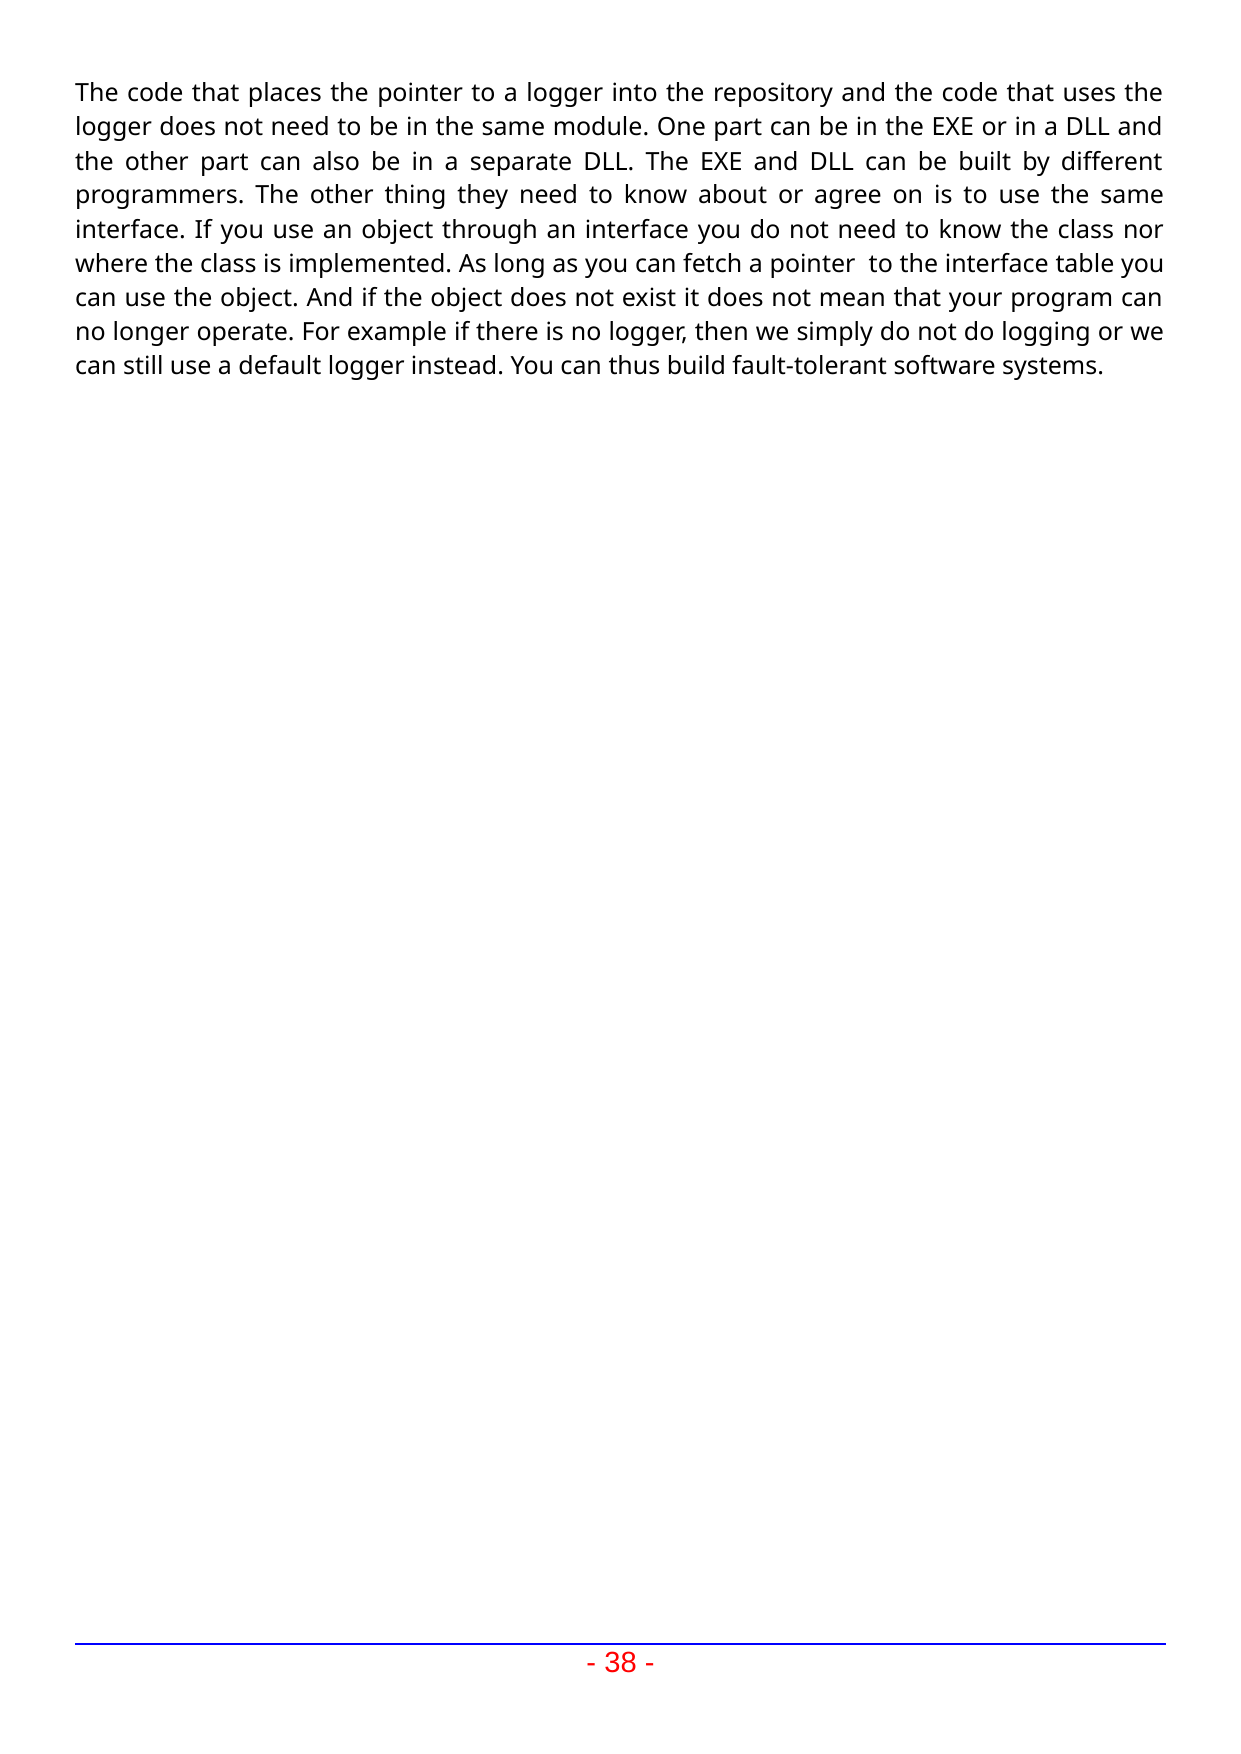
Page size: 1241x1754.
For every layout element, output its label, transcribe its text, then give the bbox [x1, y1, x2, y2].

text The code that places the pointer to a logger into the repository and the code that uses the logger does not need to be in the same module. One part can be in the EXE or in a DLL and the other part can also be in a separate DLL. The EXE and DLL can be built by different programmers. The other thing they need to know about or agree on is to use the same interface. If you use an object through an interface you do not need to know the class nor where the class is implemented. As long as you can fetch a pointer to the interface table you can use the object. And if the object does not exist it does not mean that your program can no longer operate. For example if there is no logger, then we simply do not do logging or we can still use a default logger instead. You can thus build fault-tolerant software systems. [75, 75, 1166, 382]
